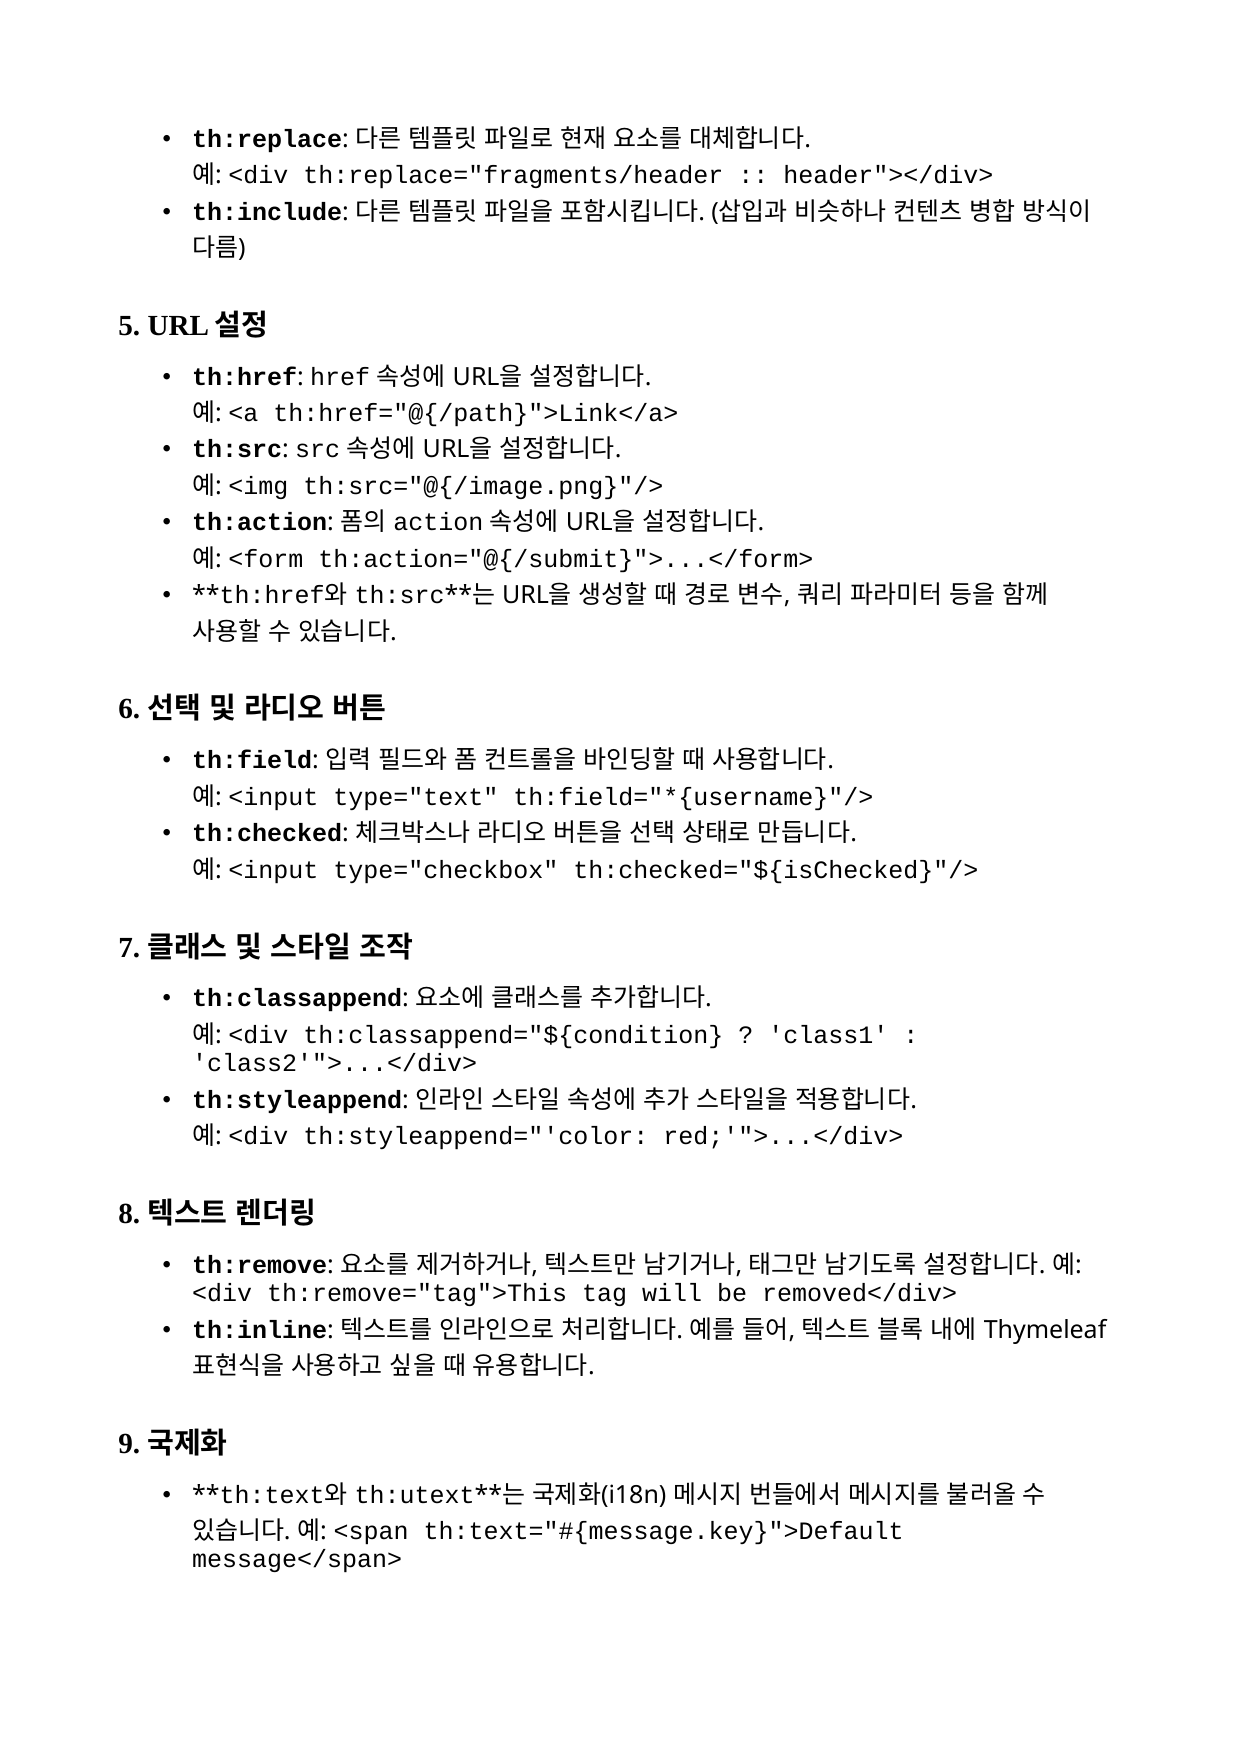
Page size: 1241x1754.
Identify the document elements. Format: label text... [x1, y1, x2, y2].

subtitle 6. 선택 및 라디오 버튼 [118, 685, 1122, 727]
subtitle 7. 클래스 및 스타일 조작 [118, 923, 1122, 965]
list th:remove: 요소를 제거하거나, 텍스트만 남기거나, 태그만 남기도록 설정합니다. 예: <div th:remove="tag">This tag will be removed</div> [162, 1244, 1122, 1309]
subtitle 9. 국제화 [118, 1419, 1122, 1462]
list th:include: 다른 템플릿 파일을 포함시킵니다. (삽입과 비슷하나 컨텐츠 병합 방식이 다름) [162, 191, 1122, 264]
list th:styleappend: 인라인 스타일 속성에 추가 스타일을 적용합니다. 예: <div th:styleappend="'color: red;'">...</div> [162, 1079, 1122, 1152]
list th:checked: 체크박스나 라디오 버튼을 선택 상태로 만듭니다. 예: <input type="checkbox" th:checked="${isChecked}"/> [162, 813, 1122, 886]
list th:src: src 속성에 URL을 설정합니다. 예: <img th:src="@{/image.png}"/> [162, 429, 1122, 502]
list th:field: 입력 필드와 폼 컨트롤을 바인딩할 때 사용합니다. 예: <input type="text" th:field="*{username}"/> [162, 740, 1122, 813]
list th:inline: 텍스트를 인라인으로 처리합니다. 예를 들어, 텍스트 블록 내에 Thymeleaf 표현식을 사용하고 싶을 때 유용합니다. [162, 1309, 1122, 1382]
list th:classappend: 요소에 클래스를 추가합니다. 예: <div th:classappend="${condition} ? 'class1' : 'class2'">...</div> [162, 978, 1122, 1079]
list **th:text와 th:utext**는 국제화(i18n) 메시지 번들에서 메시지를 불러올 수 있습니다. 예: <span th:text="#{message.key}">Default message</span> [162, 1474, 1122, 1575]
subtitle 8. 텍스트 렌더링 [118, 1189, 1122, 1232]
list th:action: 폼의 action 속성에 URL을 설정합니다. 예: <form th:action="@{/submit}">...</form> [162, 502, 1122, 575]
list th:href: href 속성에 URL을 설정합니다. 예: <a th:href="@{/path}">Link</a> [162, 356, 1122, 429]
subtitle 5. URL 설정 [118, 301, 1122, 343]
list **th:href와 th:src**는 URL을 생성할 때 경로 변수, 쿼리 파라미터 등을 함께 사용할 수 있습니다. [162, 575, 1122, 647]
list th:replace: 다른 템플릿 파일로 현재 요소를 대체합니다. 예: <div th:replace="fragments/header :: header"></div> [162, 118, 1122, 191]
